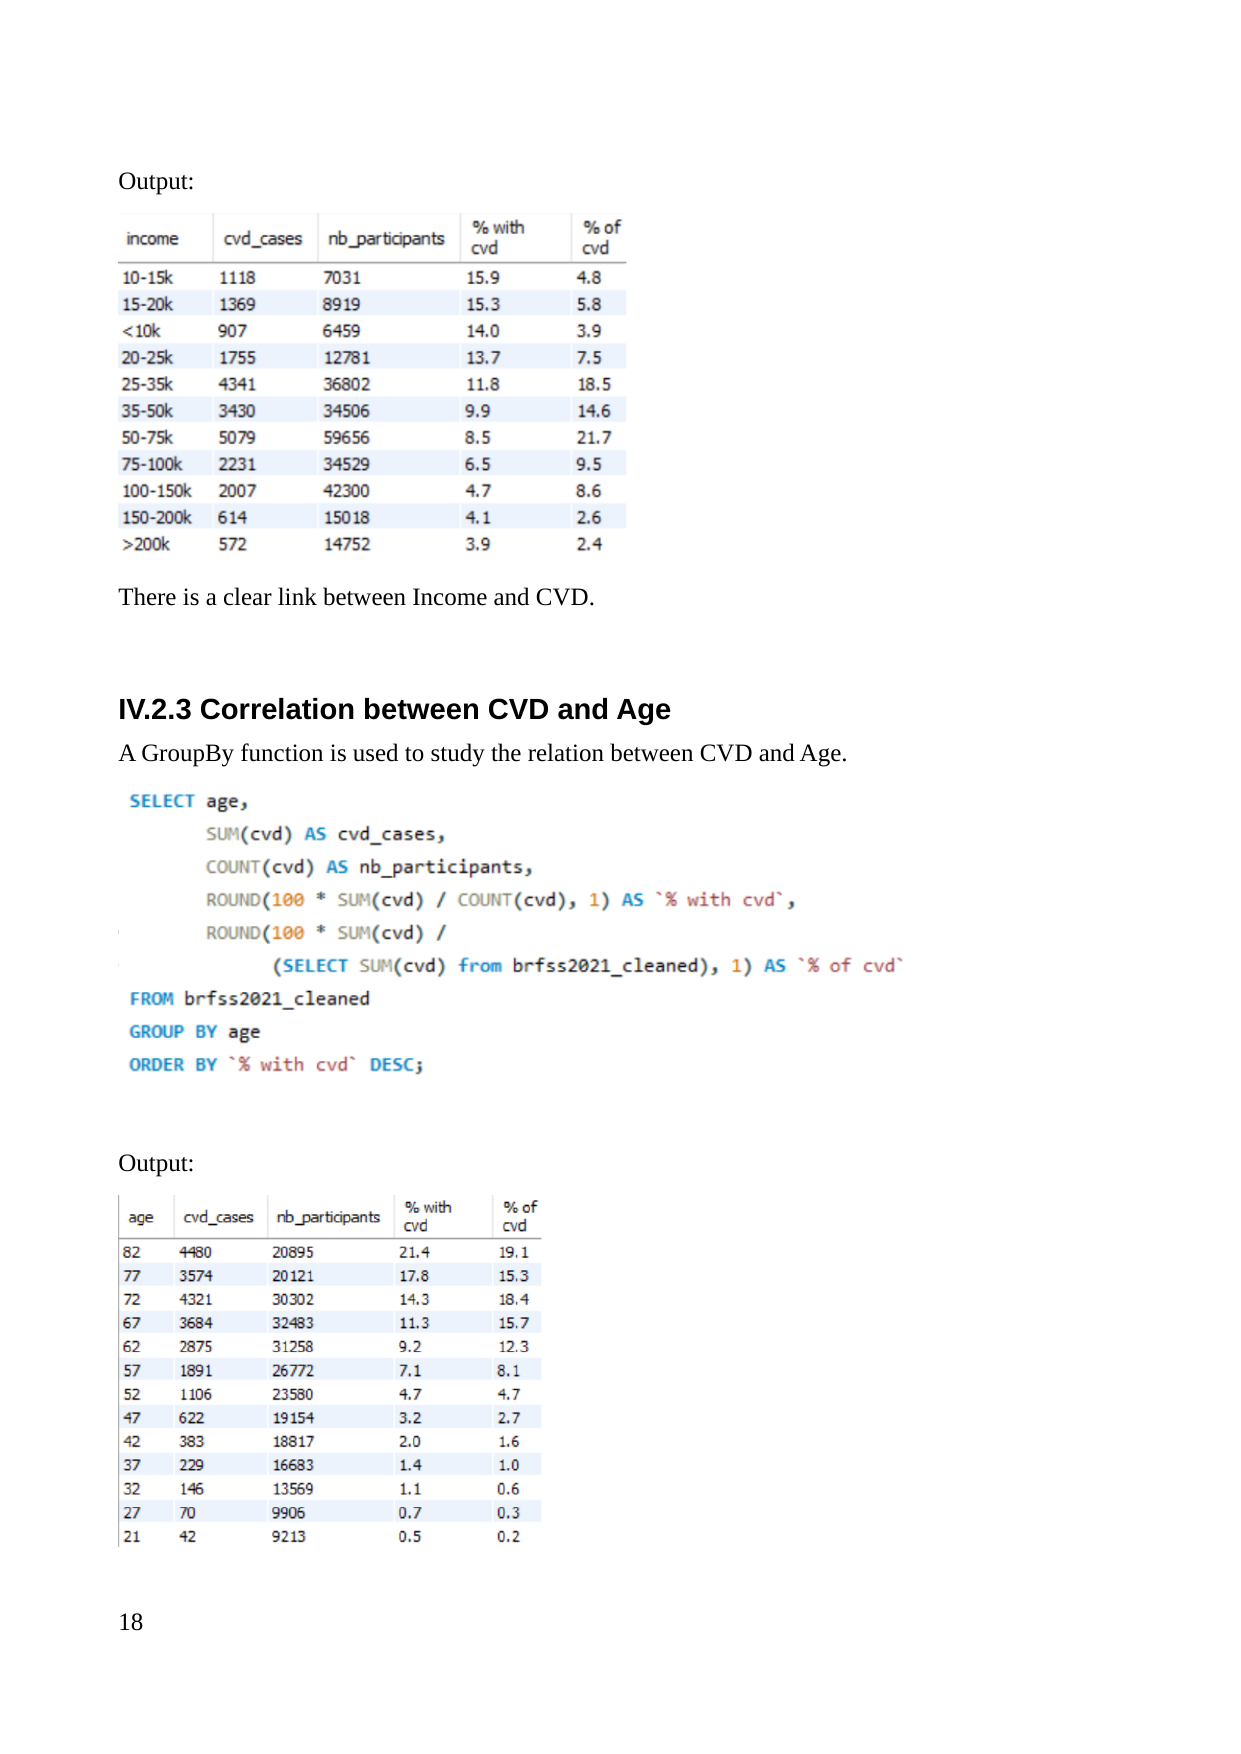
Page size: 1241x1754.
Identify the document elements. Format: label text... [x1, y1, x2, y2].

picture [118, 213, 627, 564]
text A GroupBy function is used to study the relation between CVD and Age. [118, 738, 1122, 767]
text Output: [118, 1148, 1122, 1177]
subtitle IV.2.3 Correlation between CVD and Age [118, 692, 1122, 726]
text There is a clear link between Income and CVD. [118, 582, 1122, 611]
text Output: [118, 166, 1122, 194]
picture [118, 785, 908, 1082]
picture [118, 1195, 542, 1547]
